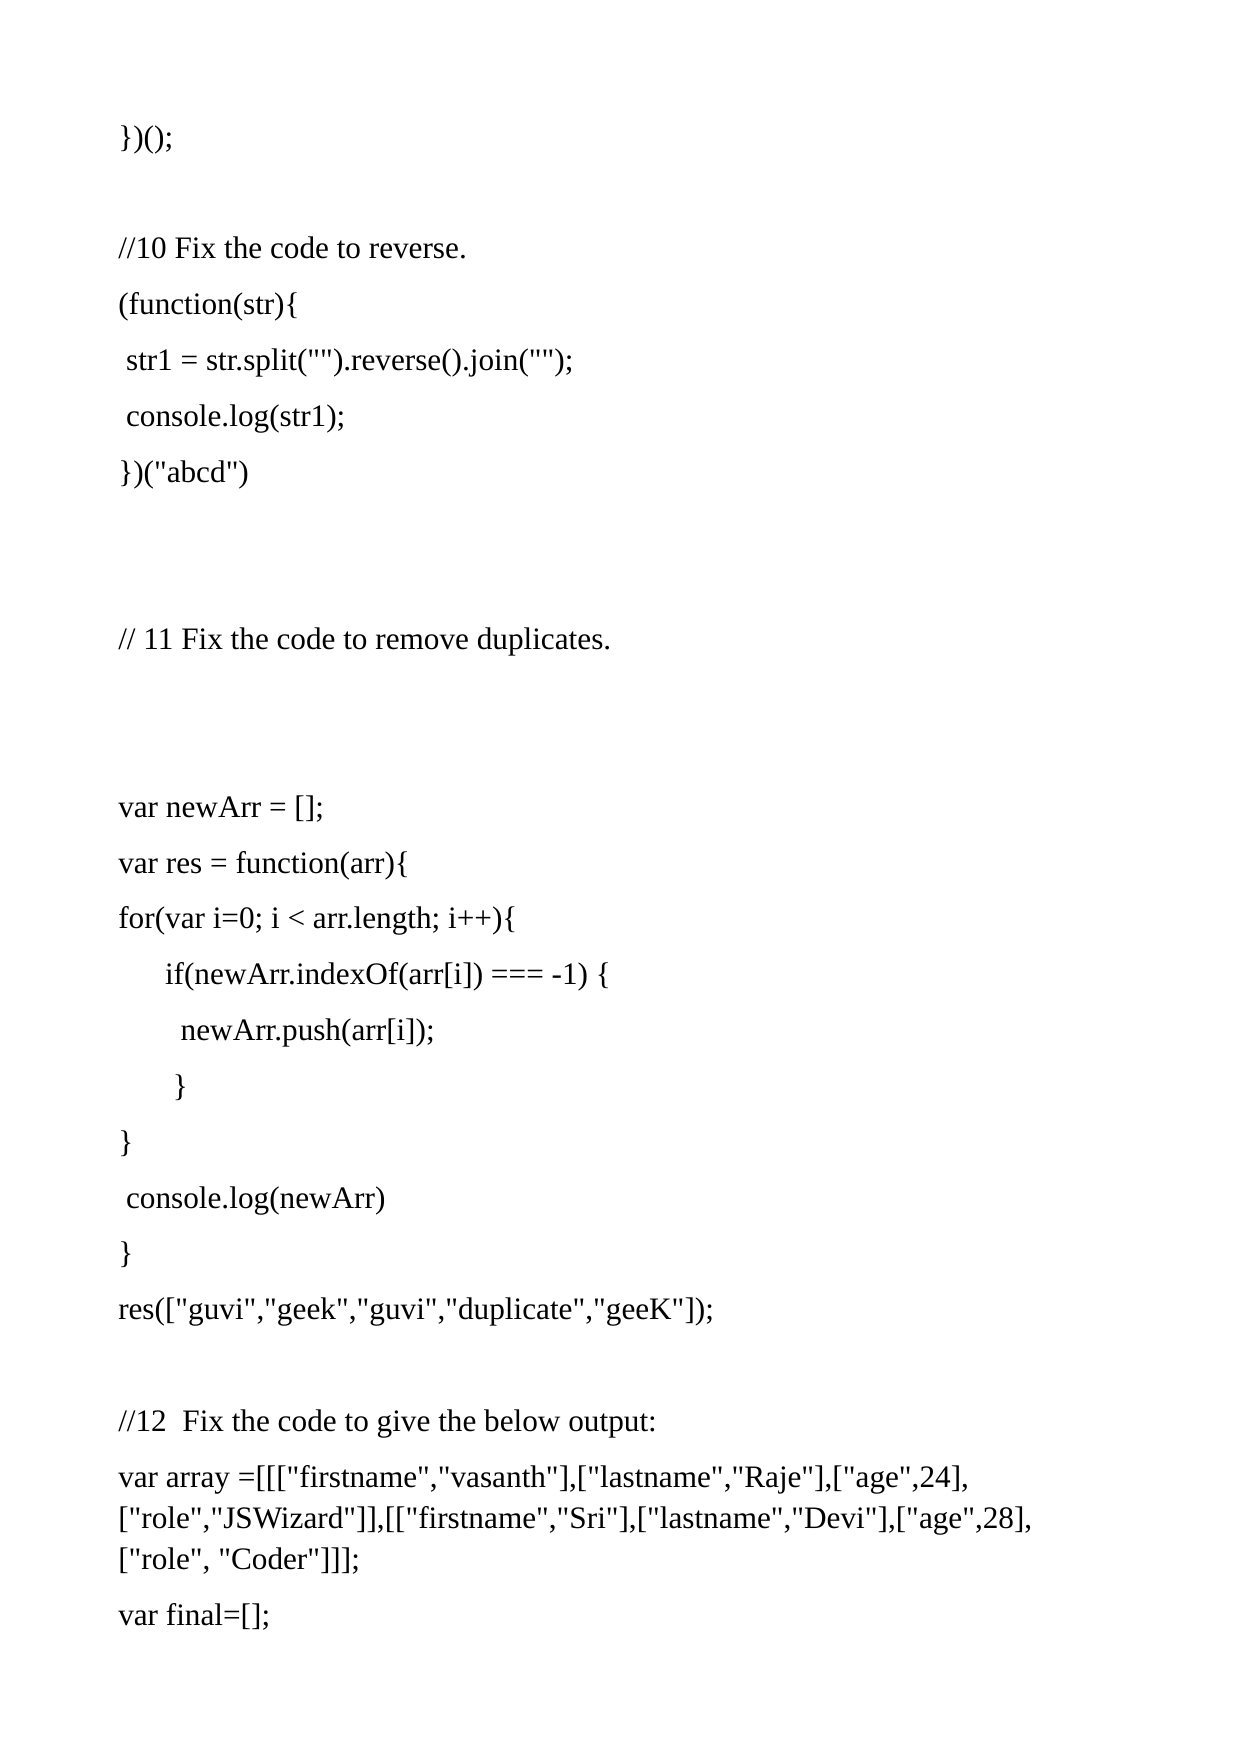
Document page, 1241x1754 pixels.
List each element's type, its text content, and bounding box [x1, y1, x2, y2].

text res(["guvi","geek","guvi","duplicate","geeK"]); [118, 1291, 1122, 1327]
text } [118, 1123, 1122, 1159]
text console.log(newArr) [118, 1179, 1122, 1215]
text //10 Fix the code to reverse. [118, 230, 1122, 266]
text })(); [118, 118, 1122, 154]
text str1 = str.split("").reverse().join(""); [118, 341, 1122, 377]
text //12 Fix the code to give the below output: [118, 1402, 1122, 1438]
text (function(str){ [118, 286, 1122, 322]
text } [118, 1067, 1122, 1103]
text newArr.push(arr[i]); [118, 1011, 1122, 1047]
text var array =[[["firstname","vasanth"],["lastname","Raje"],["age",24],["role","JSWizard"]],[["firstname","Sri"],["lastname","Devi"],["age",28],["role", "Coder"]]]; [118, 1458, 1122, 1577]
text var newArr = []; [118, 788, 1122, 824]
text var res = function(arr){ [118, 844, 1122, 880]
text for(var i=0; i < arr.length; i++){ [118, 900, 1122, 936]
text } [118, 1235, 1122, 1271]
text // 11 Fix the code to remove duplicates. [118, 621, 1122, 657]
text if(newArr.indexOf(arr[i]) === -1) { [118, 956, 1122, 992]
text var final=[]; [118, 1596, 1122, 1632]
text })("abcd") [118, 453, 1122, 489]
text console.log(str1); [118, 397, 1122, 433]
